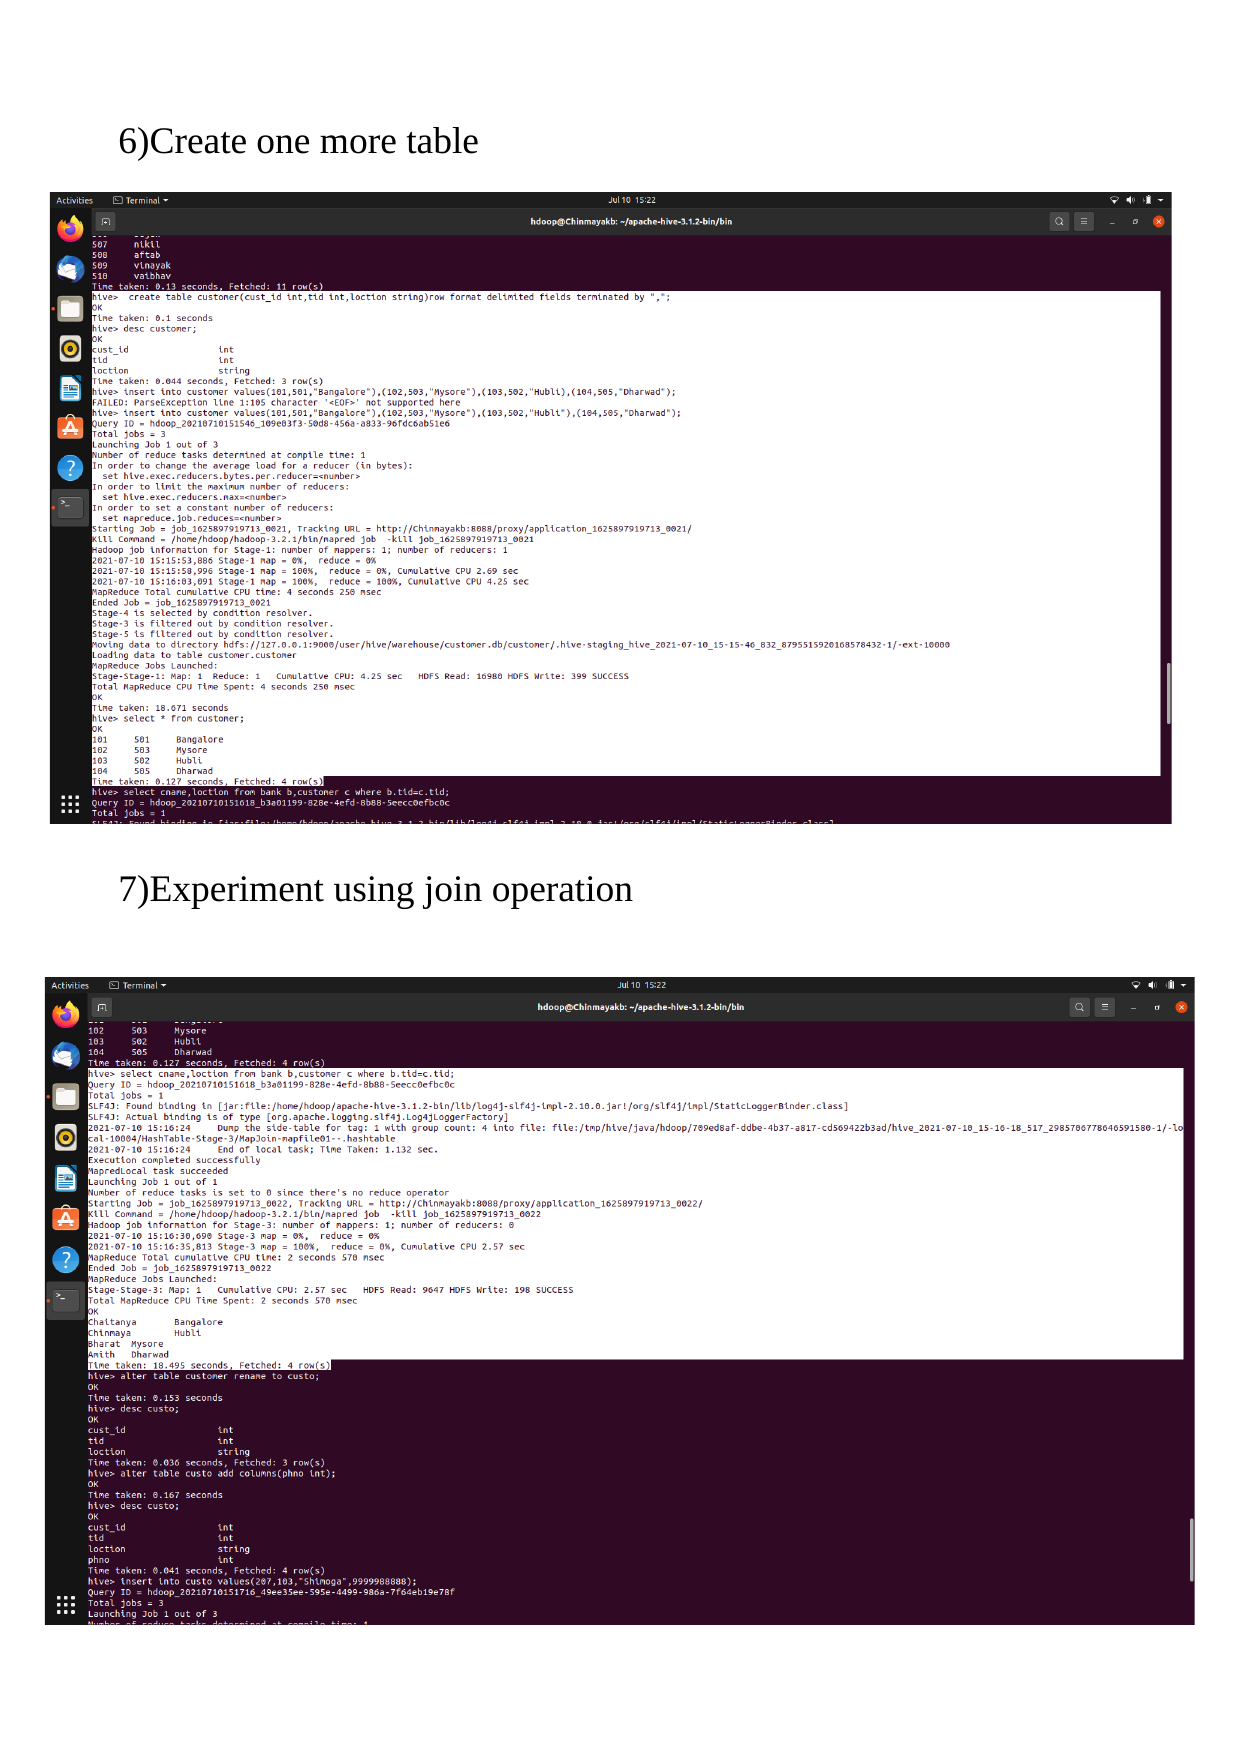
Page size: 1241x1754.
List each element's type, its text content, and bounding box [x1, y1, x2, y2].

text 6)Create one more table [118, 118, 1122, 161]
picture [49, 192, 1172, 824]
picture [44, 977, 1195, 1625]
text 7)Experiment using join operation [118, 867, 1122, 910]
